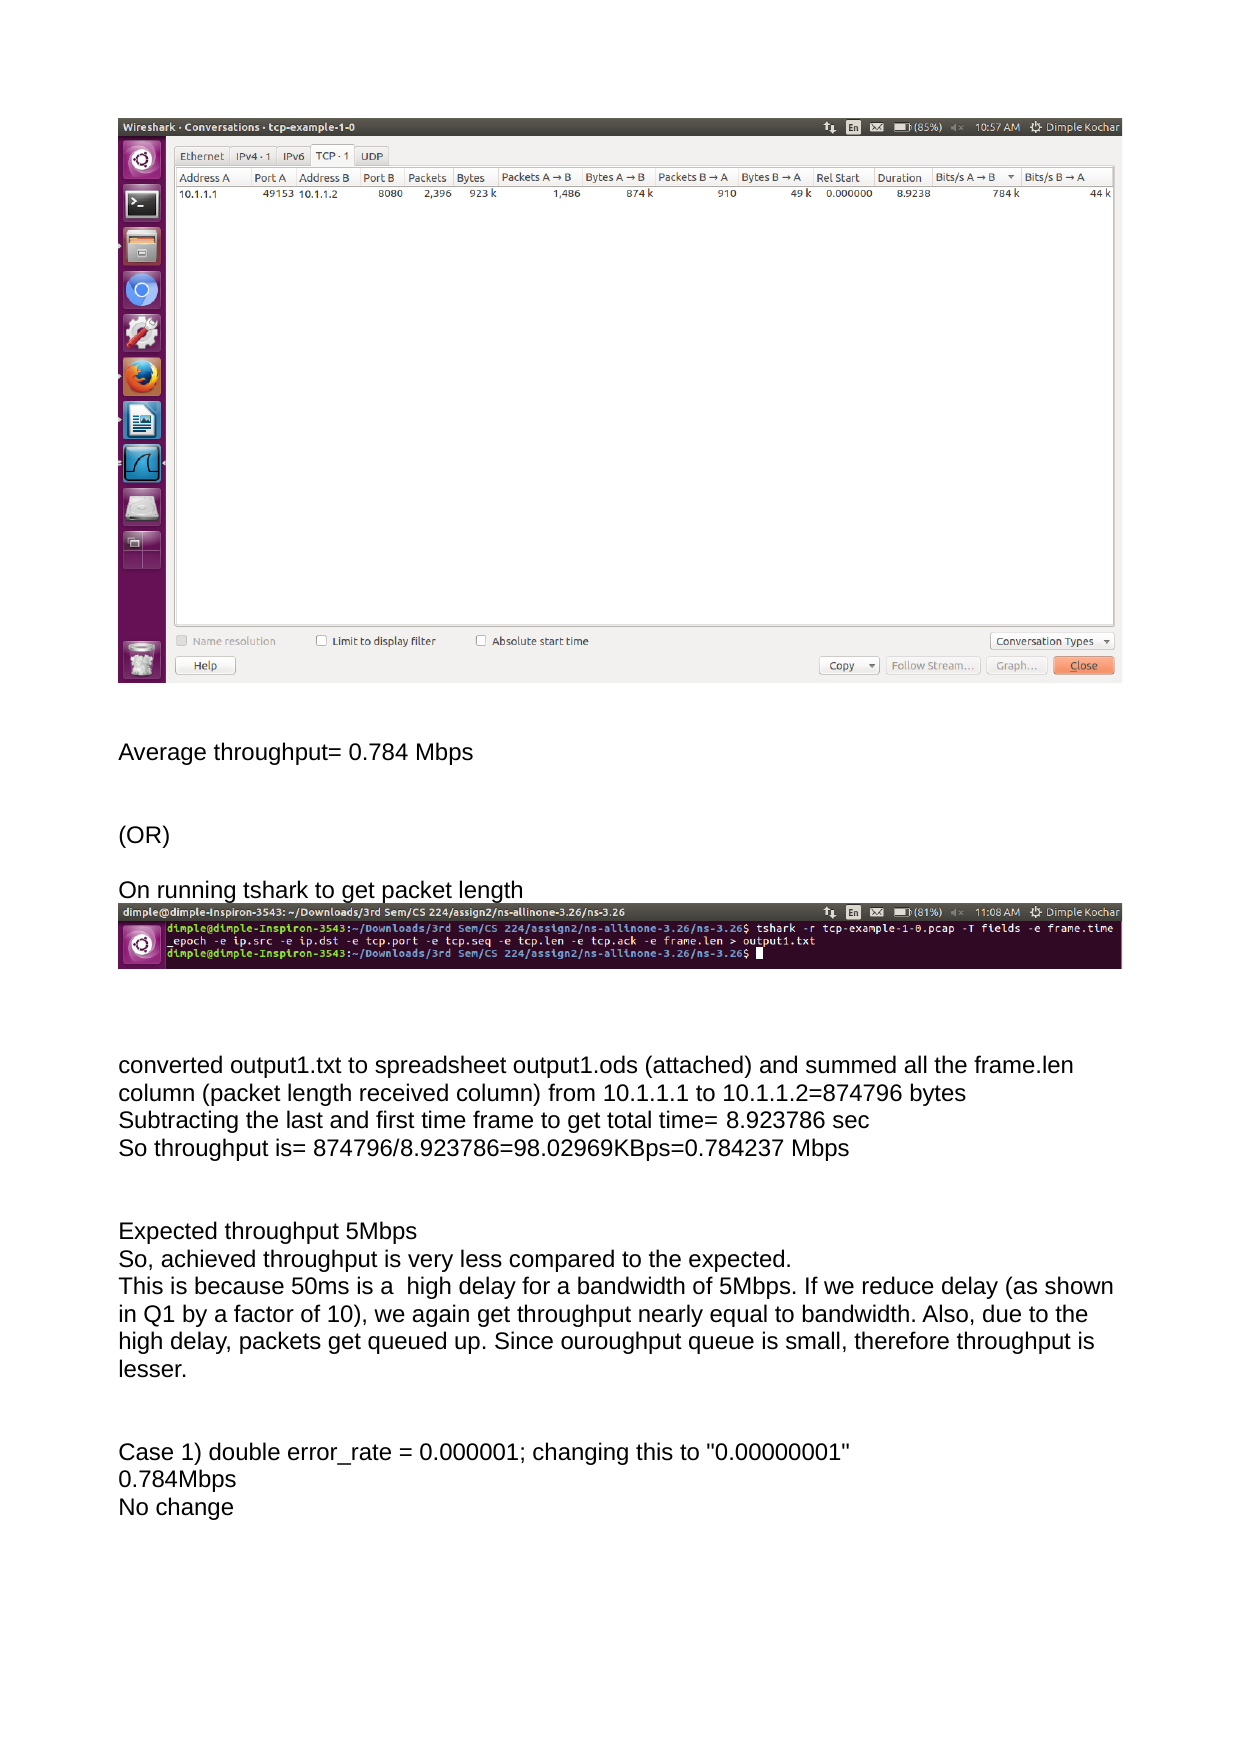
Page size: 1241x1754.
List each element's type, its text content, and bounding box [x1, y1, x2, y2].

text So, achieved throughput is very less compared to the expected. [118, 1244, 1122, 1272]
text Expected throughput 5Mbps [118, 1217, 1122, 1244]
text 0.784Mbps [118, 1465, 1122, 1493]
text (OR) [118, 821, 1122, 848]
text This is because 50ms is a high delay for a bandwidth of 5Mbps. If we reduce delay (as shown in Q1 by a factor of 10), we again get throughput nearly equal to bandwidth. Also, due to the high delay, packets get queued up. Since ouroughput queue is small, therefore throughput is lesser. [118, 1272, 1122, 1382]
text Subtracting the last and first time frame to get total time= 8.923786 sec [118, 1106, 1122, 1134]
text converted output1.txt to spreadsheet output1.ods (attached) and summed all the frame.len column (packet length received column) from 10.1.1.1 to 10.1.1.2=874796 bytes [118, 1051, 1122, 1106]
text Average throughput= 0.784 Mbps [118, 738, 1122, 765]
text So throughput is= 874796/8.923786=98.02969KBps=0.784237 Mbps [118, 1134, 1122, 1162]
text Case 1) double error_rate = 0.000001; changing this to "0.00000001" [118, 1438, 1122, 1465]
text No change [118, 1493, 1122, 1521]
text On running tshark to get packet length [118, 876, 1122, 903]
picture [118, 118, 1123, 683]
